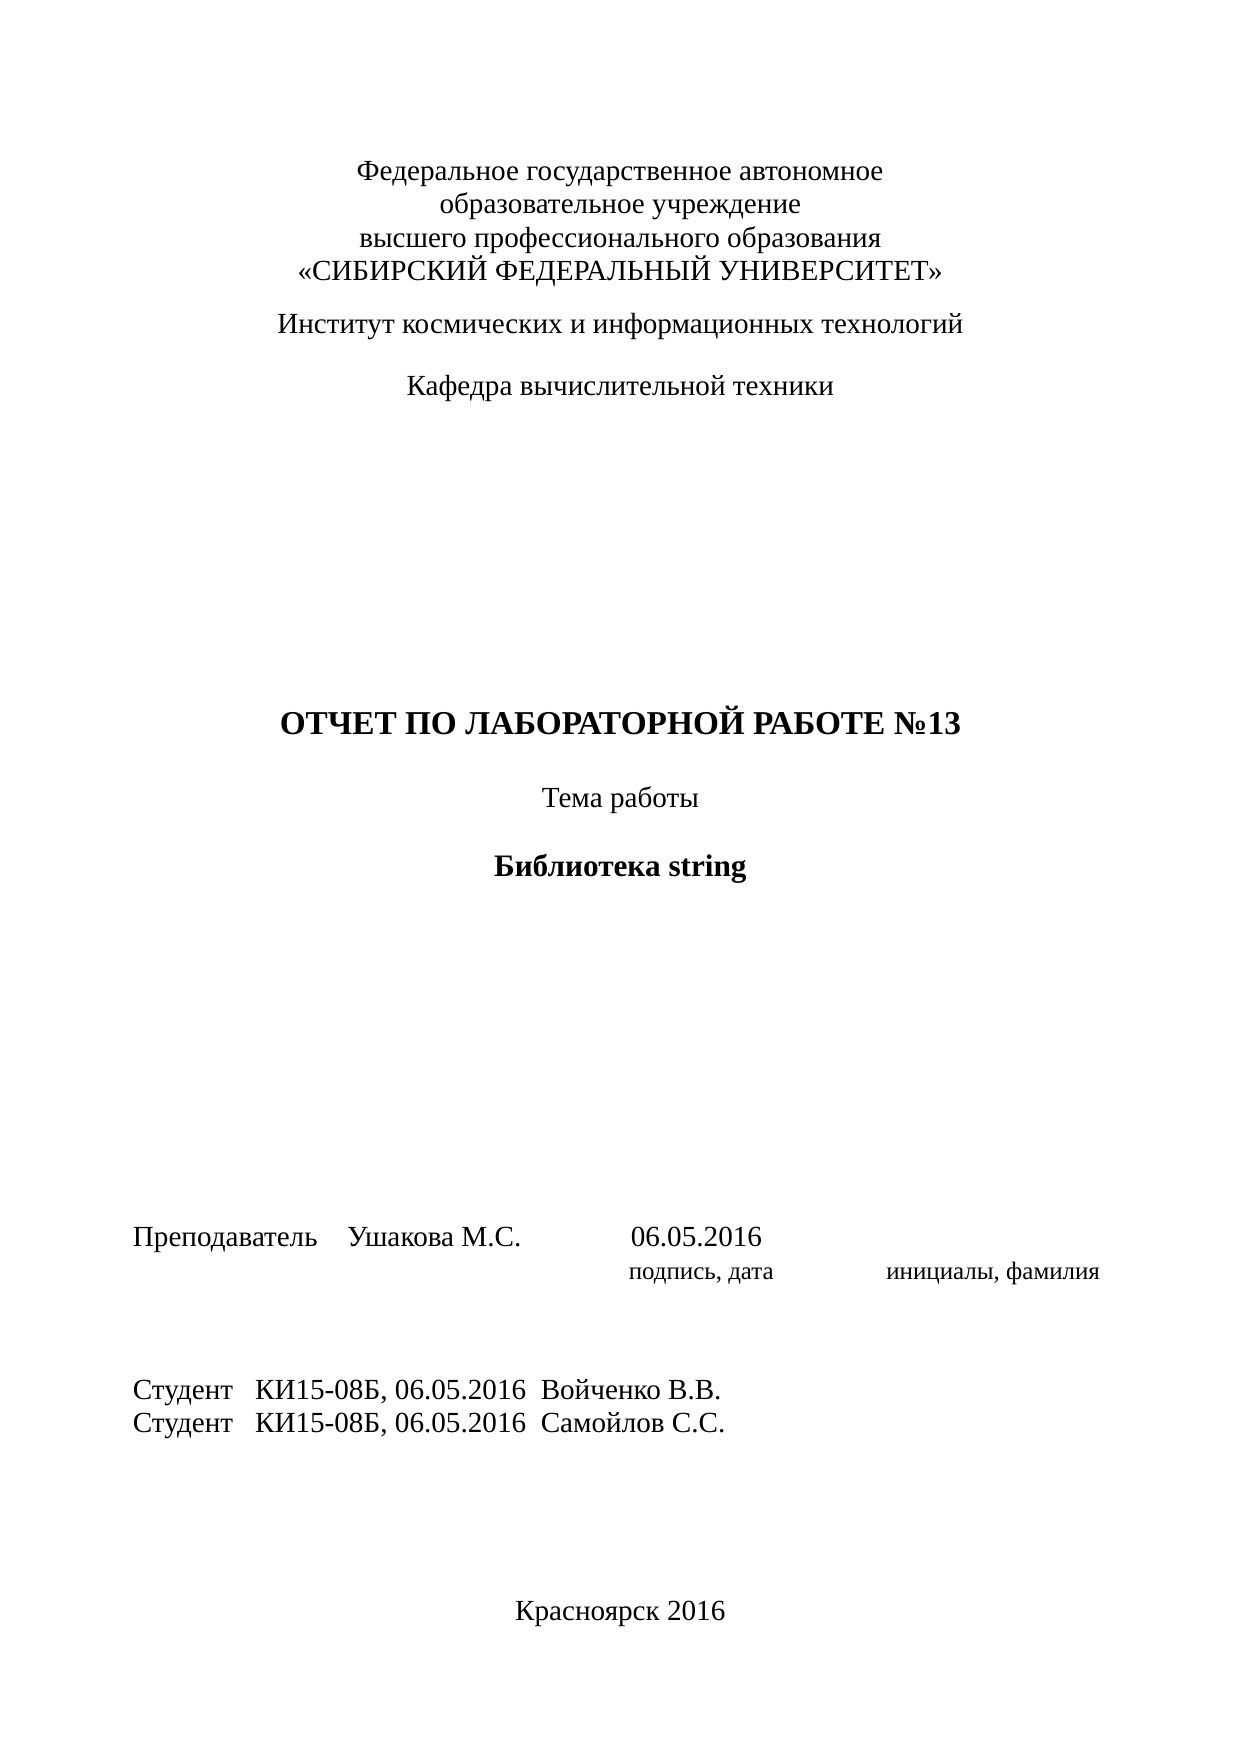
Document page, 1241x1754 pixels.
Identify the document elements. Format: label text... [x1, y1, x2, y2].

text Преподаватель Ушакова М.С. 06.05.2016 [118, 1219, 1122, 1252]
text высшего профессионального образования [118, 220, 1122, 253]
text ОТЧЕТ ПО ЛАБОРАТОРНОЙ РАБОТЕ №13 [118, 704, 1122, 742]
text образовательное учреждение [118, 186, 1122, 220]
text Студент КИ15-08Б, 06.05.2016 Самойлов С.С. [118, 1406, 1122, 1439]
text Институт космических и информационных технологий [118, 306, 1122, 339]
text Студент КИ15-08Б, 06.05.2016 Войченко В.В. [118, 1372, 1122, 1406]
text Красноярск 2016 [118, 1595, 1122, 1626]
text Тема работы [118, 780, 1122, 814]
text Федеральное государственное автономное [118, 153, 1122, 186]
text подпись, дата инициалы, фамилия [118, 1252, 1122, 1286]
text Библиотека string [118, 847, 1122, 883]
text «СИБИРСКИЙ ФЕДЕРАЛЬНЫЙ УНИВЕРСИТЕТ» [118, 253, 1122, 287]
text Кафедра вычислительной техники [118, 368, 1122, 402]
